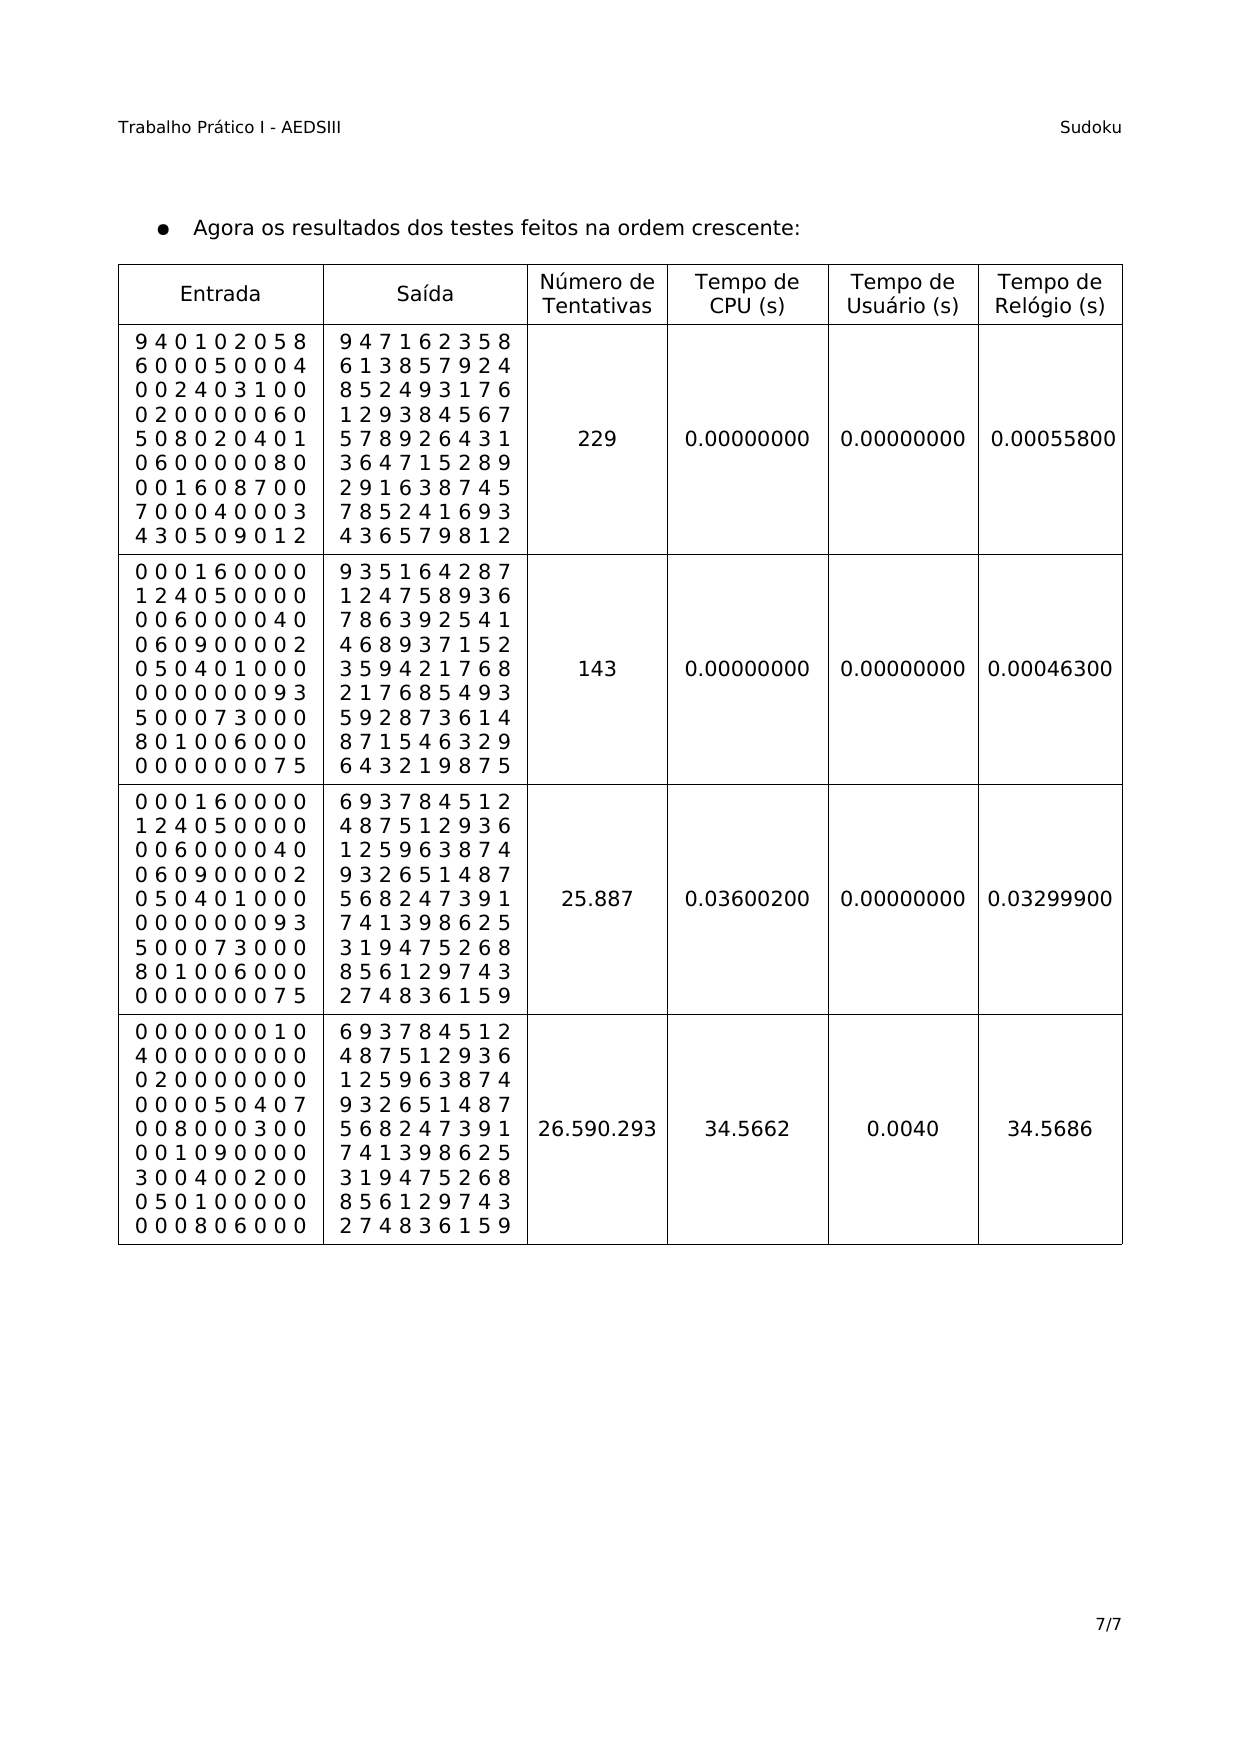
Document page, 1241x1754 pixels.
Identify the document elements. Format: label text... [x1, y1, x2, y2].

table_cell 0.0040 [829, 1015, 978, 1244]
table_cell 25.887 [528, 785, 667, 1014]
table_header Tempo de Usuário (s) [829, 265, 978, 324]
table_cell 0.03600200 [668, 785, 828, 1014]
table_cell 34.5662 [668, 1015, 828, 1244]
table_header Entrada [119, 265, 323, 324]
table_header Número de Tentativas [528, 265, 667, 324]
table_cell 34.5686 [979, 1015, 1122, 1244]
table_cell 9 3 5 1 6 4 2 8 7 1 2 4 7 5 8 9 3 6 7 8 6 3 9 2 5 4 1 4 6 8 9 3 7 1 5 2 3 5 9 4 2 1 7 6 8 2 1 7 6 8 5 4 9 3 5 9 2 8 7 3 6 1 4 8 7 1 5 4 6 3 2 9 6 4 3 2 1 9 8 7 5 [324, 555, 527, 784]
table_cell 0 0 0 1 6 0 0 0 0 1 2 4 0 5 0 0 0 0 0 0 6 0 0 0 0 4 0 0 6 0 9 0 0 0 0 2 0 5 0 4 0 1 0 0 0 0 0 0 0 0 0 0 9 3 5 0 0 0 7 3 0 0 0 8 0 1 0 0 6 0 0 0 0 0 0 0 0 0 0 7 5 [119, 785, 323, 1014]
table_cell 6 9 3 7 8 4 5 1 2 4 8 7 5 1 2 9 3 6 1 2 5 9 6 3 8 7 4 9 3 2 6 5 1 4 8 7 5 6 8 2 4 7 3 9 1 7 4 1 3 9 8 6 2 5 3 1 9 4 7 5 2 6 8 8 5 6 1 2 9 7 4 3 2 7 4 8 3 6 1 5 9 [324, 1015, 527, 1244]
table_cell 229 [528, 325, 667, 554]
table_header Tempo de Relógio (s) [979, 265, 1122, 324]
table_cell 0.00000000 [829, 785, 978, 1014]
table_cell 0 0 0 1 6 0 0 0 0 1 2 4 0 5 0 0 0 0 0 0 6 0 0 0 0 4 0 0 6 0 9 0 0 0 0 2 0 5 0 4 0 1 0 0 0 0 0 0 0 0 0 0 9 3 5 0 0 0 7 3 0 0 0 8 0 1 0 0 6 0 0 0 0 0 0 0 0 0 0 7 5 [119, 555, 323, 784]
table_cell 0.00046300 [979, 555, 1122, 784]
table_header Tempo de CPU (s) [668, 265, 828, 324]
table_cell 0.00000000 [829, 325, 978, 554]
table_cell 143 [528, 555, 667, 784]
list Agora os resultados dos testes feitos na ordem crescente: [156, 216, 1122, 240]
table_cell 6 9 3 7 8 4 5 1 2 4 8 7 5 1 2 9 3 6 1 2 5 9 6 3 8 7 4 9 3 2 6 5 1 4 8 7 5 6 8 2 4 7 3 9 1 7 4 1 3 9 8 6 2 5 3 1 9 4 7 5 2 6 8 8 5 6 1 2 9 7 4 3 2 7 4 8 3 6 1 5 9 [324, 785, 527, 1014]
table_cell 0.00000000 [668, 325, 828, 554]
table_cell 0 0 0 0 0 0 0 1 0 4 0 0 0 0 0 0 0 0 0 2 0 0 0 0 0 0 0 0 0 0 0 5 0 4 0 7 0 0 8 0 0 0 3 0 0 0 0 1 0 9 0 0 0 0 3 0 0 4 0 0 2 0 0 0 5 0 1 0 0 0 0 0 0 0 0 8 0 6 0 0 0 [119, 1015, 323, 1244]
table_cell 9 4 0 1 0 2 0 5 8 6 0 0 0 5 0 0 0 4 0 0 2 4 0 3 1 0 0 0 2 0 0 0 0 0 6 0 5 0 8 0 2 0 4 0 1 0 6 0 0 0 0 0 8 0 0 0 1 6 0 8 7 0 0 7 0 0 0 4 0 0 0 3 4 3 0 5 0 9 0 1 2 [119, 325, 323, 554]
table_cell 26.590.293 [528, 1015, 667, 1244]
table_cell 9 4 7 1 6 2 3 5 8 6 1 3 8 5 7 9 2 4 8 5 2 4 9 3 1 7 6 1 2 9 3 8 4 5 6 7 5 7 8 9 2 6 4 3 1 3 6 4 7 1 5 2 8 9 2 9 1 6 3 8 7 4 5 7 8 5 2 4 1 6 9 3 4 3 6 5 7 9 8 1 2 [324, 325, 527, 554]
table_cell 0.00055800 [979, 325, 1122, 554]
table_cell 0.03299900 [979, 785, 1122, 1014]
table_cell 0.00000000 [829, 555, 978, 784]
table_header Saída [324, 265, 527, 324]
table_cell 0.00000000 [668, 555, 828, 784]
